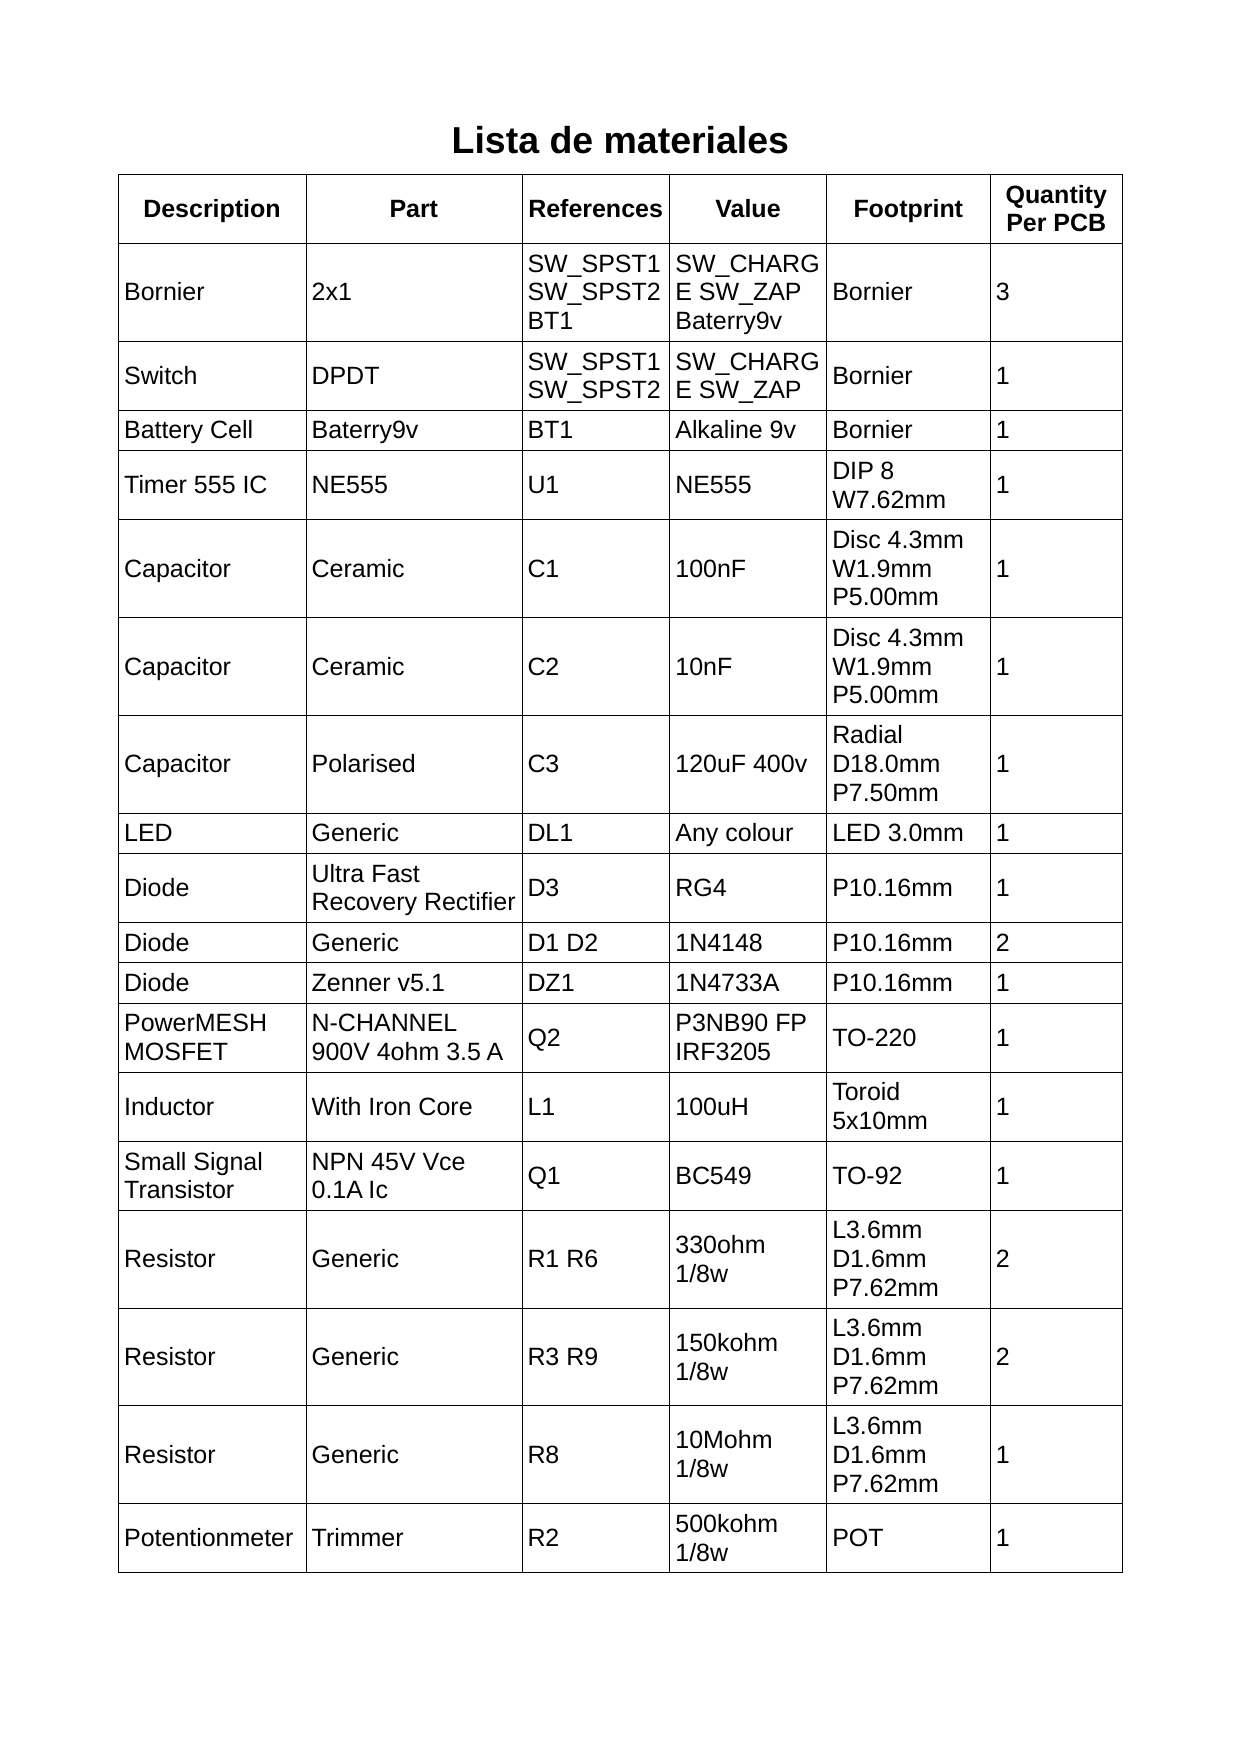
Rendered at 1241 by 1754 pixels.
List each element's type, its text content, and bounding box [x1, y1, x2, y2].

table_cell 1 [991, 1406, 1122, 1503]
table_cell Baterry9v [307, 411, 522, 450]
table_cell BC549 [670, 1142, 826, 1210]
table_cell Switch [119, 342, 306, 410]
table_cell R8 [523, 1406, 669, 1503]
table_cell Ceramic [307, 618, 522, 715]
table_cell 1 [991, 618, 1122, 715]
table_cell 2 [991, 1211, 1122, 1307]
table_cell Resistor [119, 1309, 306, 1405]
table_cell P10.16mm [827, 923, 990, 962]
table_cell Diode [119, 963, 306, 1002]
table_cell L3.6mm D1.6mm P7.62mm [827, 1309, 990, 1405]
table_cell 1 [991, 451, 1122, 519]
table_cell With Iron Core [307, 1073, 522, 1141]
table_cell 1 [991, 342, 1122, 410]
table_cell BT1 [523, 411, 669, 450]
table_cell 330ohm 1/8w [670, 1211, 826, 1307]
table_cell SW_CHARGE SW_ZAP Baterry9v [670, 244, 826, 341]
table_cell NE555 [670, 451, 826, 519]
table_cell Diode [119, 854, 306, 922]
table_cell R2 [523, 1504, 669, 1572]
table_cell Capacitor [119, 618, 306, 715]
table_cell P3NB90 FP IRF3205 [670, 1004, 826, 1072]
table_cell 1 [991, 963, 1122, 1002]
table_cell 1 [991, 411, 1122, 450]
table_cell DL1 [523, 814, 669, 853]
table_cell 100uH [670, 1073, 826, 1141]
table_cell RG4 [670, 854, 826, 922]
table_cell Resistor [119, 1211, 306, 1307]
table_cell Disc 4.3mm W1.9mm P5.00mm [827, 618, 990, 715]
table_cell DPDT [307, 342, 522, 410]
table_header Quantity Per PCB [991, 175, 1122, 243]
table_cell Polarised [307, 716, 522, 812]
table_cell Trimmer [307, 1504, 522, 1572]
table_cell Capacitor [119, 520, 306, 617]
table_cell C1 [523, 520, 669, 617]
table_header Description [119, 175, 306, 243]
table_cell P10.16mm [827, 854, 990, 922]
table_cell TO-92 [827, 1142, 990, 1210]
table_cell 1 [991, 1142, 1122, 1210]
table_cell Bornier [827, 411, 990, 450]
table_cell Diode [119, 923, 306, 962]
table_cell 1 [991, 1504, 1122, 1572]
table_cell Bornier [827, 342, 990, 410]
table_cell R1 R6 [523, 1211, 669, 1307]
table_cell Alkaline 9v [670, 411, 826, 450]
table_cell Generic [307, 1406, 522, 1503]
table_cell 1 [991, 520, 1122, 617]
table_cell D3 [523, 854, 669, 922]
table_cell 1N4733A [670, 963, 826, 1002]
table_cell L1 [523, 1073, 669, 1141]
table_cell Disc 4.3mm W1.9mm P5.00mm [827, 520, 990, 617]
table_cell SW_CHARGE SW_ZAP [670, 342, 826, 410]
table_cell D1 D2 [523, 923, 669, 962]
table_cell Inductor [119, 1073, 306, 1141]
table_cell 150kohm 1/8w [670, 1309, 826, 1405]
table_cell Potentionmeter [119, 1504, 306, 1572]
table_cell C2 [523, 618, 669, 715]
table_cell LED [119, 814, 306, 853]
table_cell Generic [307, 1211, 522, 1307]
table_cell U1 [523, 451, 669, 519]
table_header Footprint [827, 175, 990, 243]
table_cell NPN 45V Vce 0.1A Ic [307, 1142, 522, 1210]
table_cell R3 R9 [523, 1309, 669, 1405]
table_cell 1N4148 [670, 923, 826, 962]
table_cell Timer 555 IC [119, 451, 306, 519]
subtitle Lista de materiales [118, 118, 1122, 161]
table_cell 2 [991, 1309, 1122, 1405]
table_cell Bornier [119, 244, 306, 341]
table_cell DZ1 [523, 963, 669, 1002]
table_cell DIP 8 W7.62mm [827, 451, 990, 519]
table_cell 2 [991, 923, 1122, 962]
table_header Part [307, 175, 522, 243]
table_cell P10.16mm [827, 963, 990, 1002]
table_cell Any colour [670, 814, 826, 853]
table_cell 100nF [670, 520, 826, 617]
table_header Value [670, 175, 826, 243]
table_cell 120uF 400v [670, 716, 826, 812]
table_cell Bornier [827, 244, 990, 341]
table_cell POT [827, 1504, 990, 1572]
table_cell Ceramic [307, 520, 522, 617]
table_cell 1 [991, 1073, 1122, 1141]
table_cell Small Signal Transistor [119, 1142, 306, 1210]
table_cell 1 [991, 716, 1122, 812]
table_cell N-CHANNEL 900V 4ohm 3.5 A [307, 1004, 522, 1072]
table_cell 1 [991, 814, 1122, 853]
table_cell Generic [307, 923, 522, 962]
table_cell Generic [307, 814, 522, 853]
table_cell LED 3.0mm [827, 814, 990, 853]
table_cell Q2 [523, 1004, 669, 1072]
table_cell TO-220 [827, 1004, 990, 1072]
table_cell Ultra Fast Recovery Rectifier [307, 854, 522, 922]
table_cell Q1 [523, 1142, 669, 1210]
table_header References [523, 175, 669, 243]
table_cell 10Mohm 1/8w [670, 1406, 826, 1503]
table_cell C3 [523, 716, 669, 812]
table_cell 500kohm 1/8w [670, 1504, 826, 1572]
table_cell Capacitor [119, 716, 306, 812]
table_cell Radial D18.0mm P7.50mm [827, 716, 990, 812]
table_cell Zenner v5.1 [307, 963, 522, 1002]
table_cell Toroid 5x10mm [827, 1073, 990, 1141]
table_cell 3 [991, 244, 1122, 341]
table_cell Resistor [119, 1406, 306, 1503]
table_cell PowerMESH MOSFET [119, 1004, 306, 1072]
table_cell SW_SPST1 SW_SPST2 BT1 [523, 244, 669, 341]
table_cell L3.6mm D1.6mm P7.62mm [827, 1406, 990, 1503]
table_cell 1 [991, 854, 1122, 922]
table_cell 1 [991, 1004, 1122, 1072]
table_cell 2x1 [307, 244, 522, 341]
table_cell SW_SPST1 SW_SPST2 [523, 342, 669, 410]
table_cell Generic [307, 1309, 522, 1405]
table_cell NE555 [307, 451, 522, 519]
table_cell Battery Cell [119, 411, 306, 450]
table_cell L3.6mm D1.6mm P7.62mm [827, 1211, 990, 1307]
table_cell 10nF [670, 618, 826, 715]
